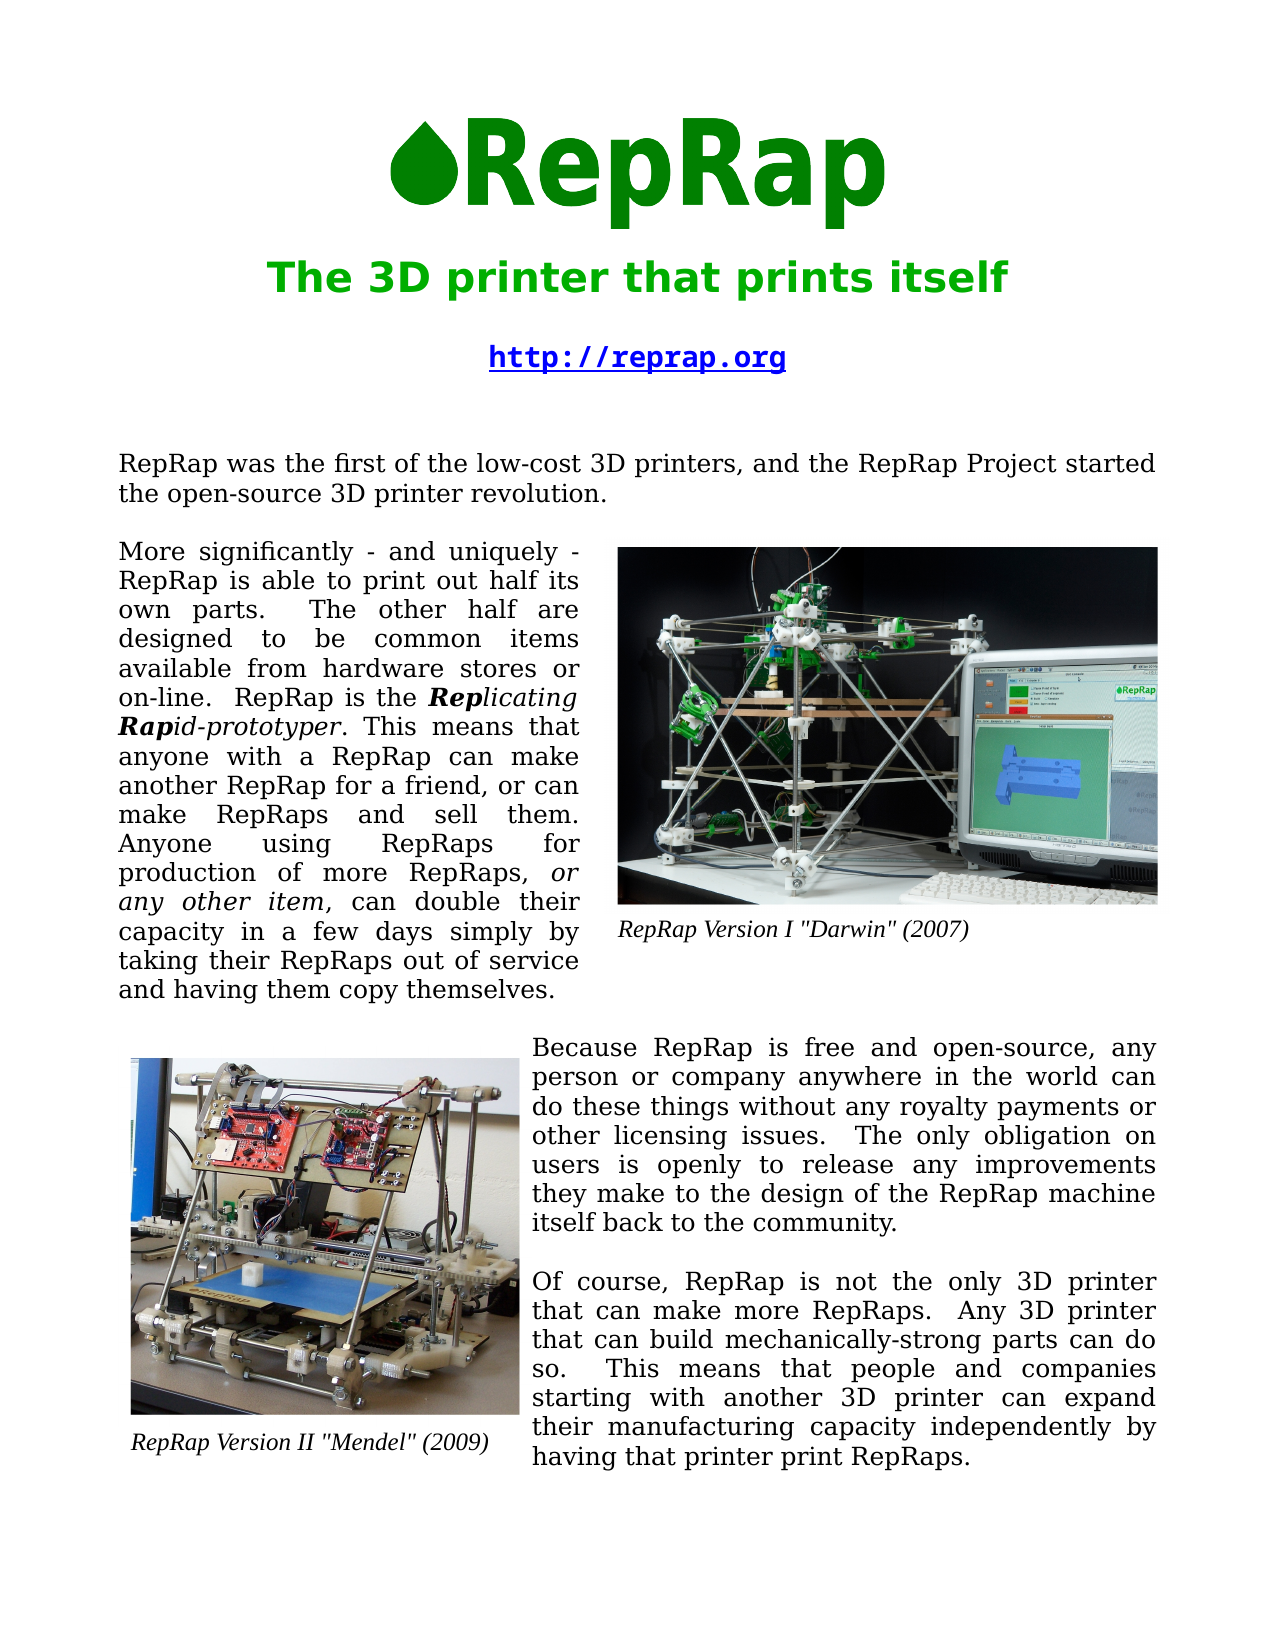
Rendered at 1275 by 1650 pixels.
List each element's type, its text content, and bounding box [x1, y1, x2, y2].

picture [604, 537, 1171, 914]
text The 3D printer that prints itself [118, 253, 1157, 302]
picture [118, 1046, 532, 1427]
text RepRap Version I "Darwin" (2007) [580, 562, 1157, 943]
text http://reprap.org [118, 336, 1157, 376]
picture [390, 118, 885, 229]
text More significantly - and uniquely - RepRap is able to print out half its own parts. The other half are designed to be common items available from hardware stores or on-line. RepRap is the Replicating Rapid-prototyper. This means that anyone with a RepRap can make another RepRap for a friend, or can make RepRaps and sell them. Anyone using RepRaps for production of more RepRaps, or any other item, can double their capacity in a few days simply by taking their RepRaps out of service and having them copy themselves. [118, 537, 1157, 1004]
text RepRap was the first of the low-cost 3D printers, and the RepRap Project started the open-source 3D printer revolution. [118, 450, 1157, 508]
text Because RepRap is free and open-source, any person or company anywhere in the world can do these things without any royalty payments or other licensing issues. The only obligation on users is openly to release any improvements they make to the design of the RepRap machine itself back to the community. [118, 1033, 1157, 1238]
text Of course, RepRap is not the only 3D printer that can make more RepRaps. Any 3D printer that can build mechanically-strong parts can do so. This means that people and companies starting with another 3D printer can expand their manufacturing capacity independently by having that printer print RepRaps. [118, 1267, 1157, 1471]
text RepRap Version II "Mendel" (2009) [118, 1427, 532, 1456]
